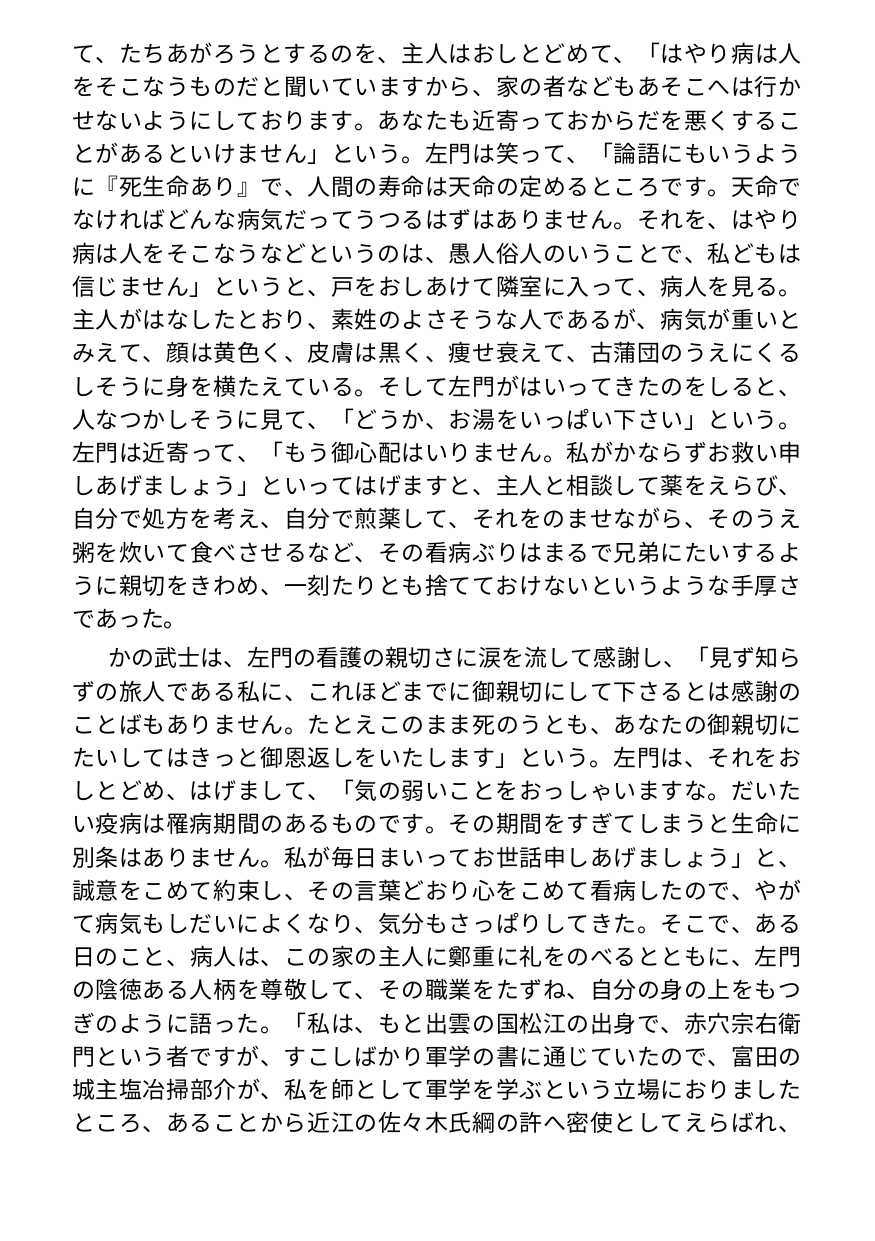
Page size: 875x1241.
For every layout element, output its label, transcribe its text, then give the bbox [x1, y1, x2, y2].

text て、たちあがろうとするのを、主人はおしとどめて、「はやり病は人をそこなうものだと聞いていますから、家の者などもあそこへは行かせないようにしております。あなたも近寄っておからだを悪くすることがあるといけません」という。左門は笑って、「論語にもいうように『死生命あり』で、人間の寿命は天命の定めるところです。天命でなければどんな病気だってうつるはずはありません。それを、はやり病は人をそこなうなどというのは、愚人俗人のいうことで、私どもは信じません」というと、戸をおしあけて隣室に入って、病人を見る。主人がはなしたとおり、素姓のよさそうな人であるが、病気が重いとみえて、顔は黄色く、皮膚は黒く、痩せ衰えて、古蒲団のうえにくるしそうに身を横たえている。そして左門がはいってきたのをしると、人なつかしそうに見て、「どうか、お湯をいっぱい下さい」という。左門は近寄って、「もう御心配はいりません。私がかならずお救い申しあげましょう」といってはげますと、主人と相談して薬をえらび、自分で処方を考え、自分で煎薬して、それをのませながら、そのうえ粥を炊いて食べさせるなど、その看病ぶりはまるで兄弟にたいするように親切をきわめ、一刻たりとも捨てておけないというような手厚さであった。 [72, 36, 802, 634]
text かの武士は、左門の看護の親切さに涙を流して感謝し、「見ず知らずの旅人である私に、これほどまでに御親切にして下さるとは感謝のことばもありません。たとえこのまま死のうとも、あなたの御親切にたいしてはきっと御恩返しをいたします」という。左門は、それをおしとどめ、はげまして、「気の弱いことをおっしゃいますな。だいたい疫病は罹病期間のあるものです。その期間をすぎてしまうと生命に別条はありません。私が毎日まいってお世話申しあげましょう」と、誠意をこめて約束し、その言葉どおり心をこめて看病したので、やがて病気もしだいによくなり、気分もさっぱりしてきた。そこで、ある日のこと、病人は、この家の主人に鄭重に礼をのべるとともに、左門の陰徳ある人柄を尊敬して、その職業をたずね、自分の身の上をもつぎのように語った。「私は、もと出雲の国松江の出身で、赤穴宗右衛門という者ですが、すこしばかり軍学の書に通じていたので、富田の城主塩冶掃部介が、私を師として軍学を学ぶという立場におりましたところ、あることから近江の佐々木氏綱の許へ密使としてえらばれ、 [72, 640, 802, 1138]
